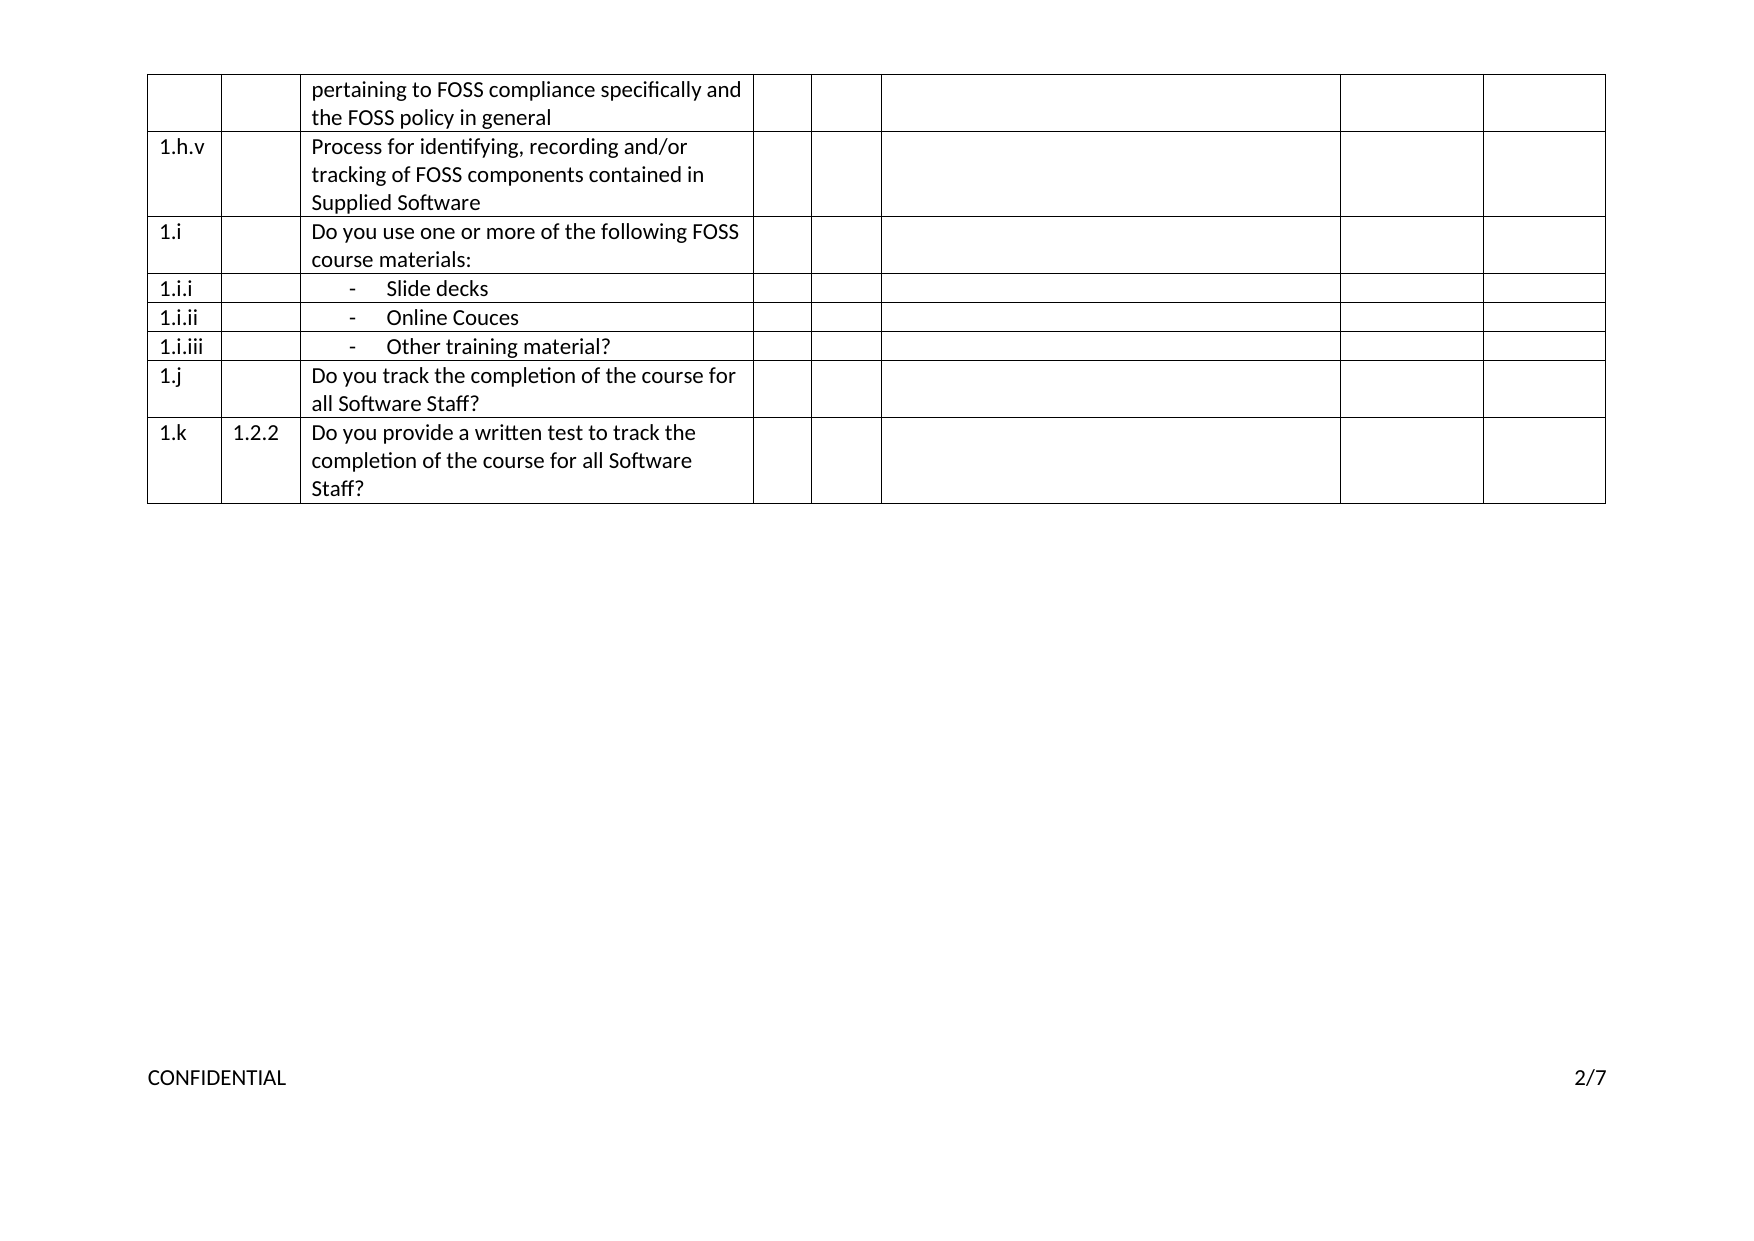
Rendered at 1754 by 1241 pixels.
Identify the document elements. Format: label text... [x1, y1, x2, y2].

table_cell 1.h.v [148, 132, 221, 216]
table_cell [1484, 332, 1605, 360]
table_cell Online Couces [301, 303, 753, 331]
table_cell Slide decks [301, 274, 753, 302]
table_cell [1484, 274, 1605, 302]
table_cell Do you use one or more of the following FOSS course materials: [301, 217, 753, 273]
table_cell [754, 332, 811, 360]
table_cell [882, 217, 1340, 273]
table_cell [1341, 132, 1483, 216]
table_cell 1.i.i [148, 274, 221, 302]
table_cell [812, 132, 881, 216]
table_cell [812, 217, 881, 273]
table_cell [1484, 303, 1605, 331]
table_cell [148, 75, 221, 131]
table_cell [754, 303, 811, 331]
table_cell [882, 75, 1340, 131]
table_cell Process for identifying, recording and/or tracking of FOSS components contained in Supplied Software [301, 132, 753, 216]
table_cell [754, 75, 811, 131]
table_cell [812, 303, 881, 331]
table_cell [1341, 361, 1483, 417]
table_cell 1.2.2 [222, 418, 300, 502]
table_cell [812, 418, 881, 502]
table_cell [1484, 75, 1605, 131]
table_cell Do you provide a written test to track the completion of the course for all Software Staff? [301, 418, 753, 502]
table_cell [1341, 274, 1483, 302]
table_cell 1.i [148, 217, 221, 273]
table_cell [882, 303, 1340, 331]
table_cell [1341, 303, 1483, 331]
table_cell [1484, 217, 1605, 273]
table_cell [812, 332, 881, 360]
table_cell [222, 303, 300, 331]
table_cell [1484, 132, 1605, 216]
table_cell [754, 217, 811, 273]
table_cell [1484, 361, 1605, 417]
table_cell [222, 217, 300, 273]
table_cell Do you track the completion of the course for all Software Staff? [301, 361, 753, 417]
table_cell [1341, 332, 1483, 360]
table_cell [812, 361, 881, 417]
table_cell Other training material? [301, 332, 753, 360]
table_cell [882, 332, 1340, 360]
table_cell 1.k [148, 418, 221, 502]
table_cell [222, 132, 300, 216]
table_cell [882, 361, 1340, 417]
table_cell [1341, 75, 1483, 131]
table_cell [812, 274, 881, 302]
table_cell 1.i.iii [148, 332, 221, 360]
table_cell 1.i.ii [148, 303, 221, 331]
table_cell [222, 332, 300, 360]
table_cell pertaining to FOSS compliance specifically and the FOSS policy in general [301, 75, 753, 131]
table_cell [222, 75, 300, 131]
table_cell [754, 274, 811, 302]
table_cell [882, 418, 1340, 502]
table_cell [1484, 418, 1605, 502]
table_cell [754, 361, 811, 417]
table_cell [222, 361, 300, 417]
table_cell [882, 274, 1340, 302]
table_cell [1341, 418, 1483, 502]
table_cell 1.j [148, 361, 221, 417]
table_cell [812, 75, 881, 131]
table_cell [222, 274, 300, 302]
table_cell [1341, 217, 1483, 273]
table_cell [754, 132, 811, 216]
table_cell [882, 132, 1340, 216]
table_cell [754, 418, 811, 502]
